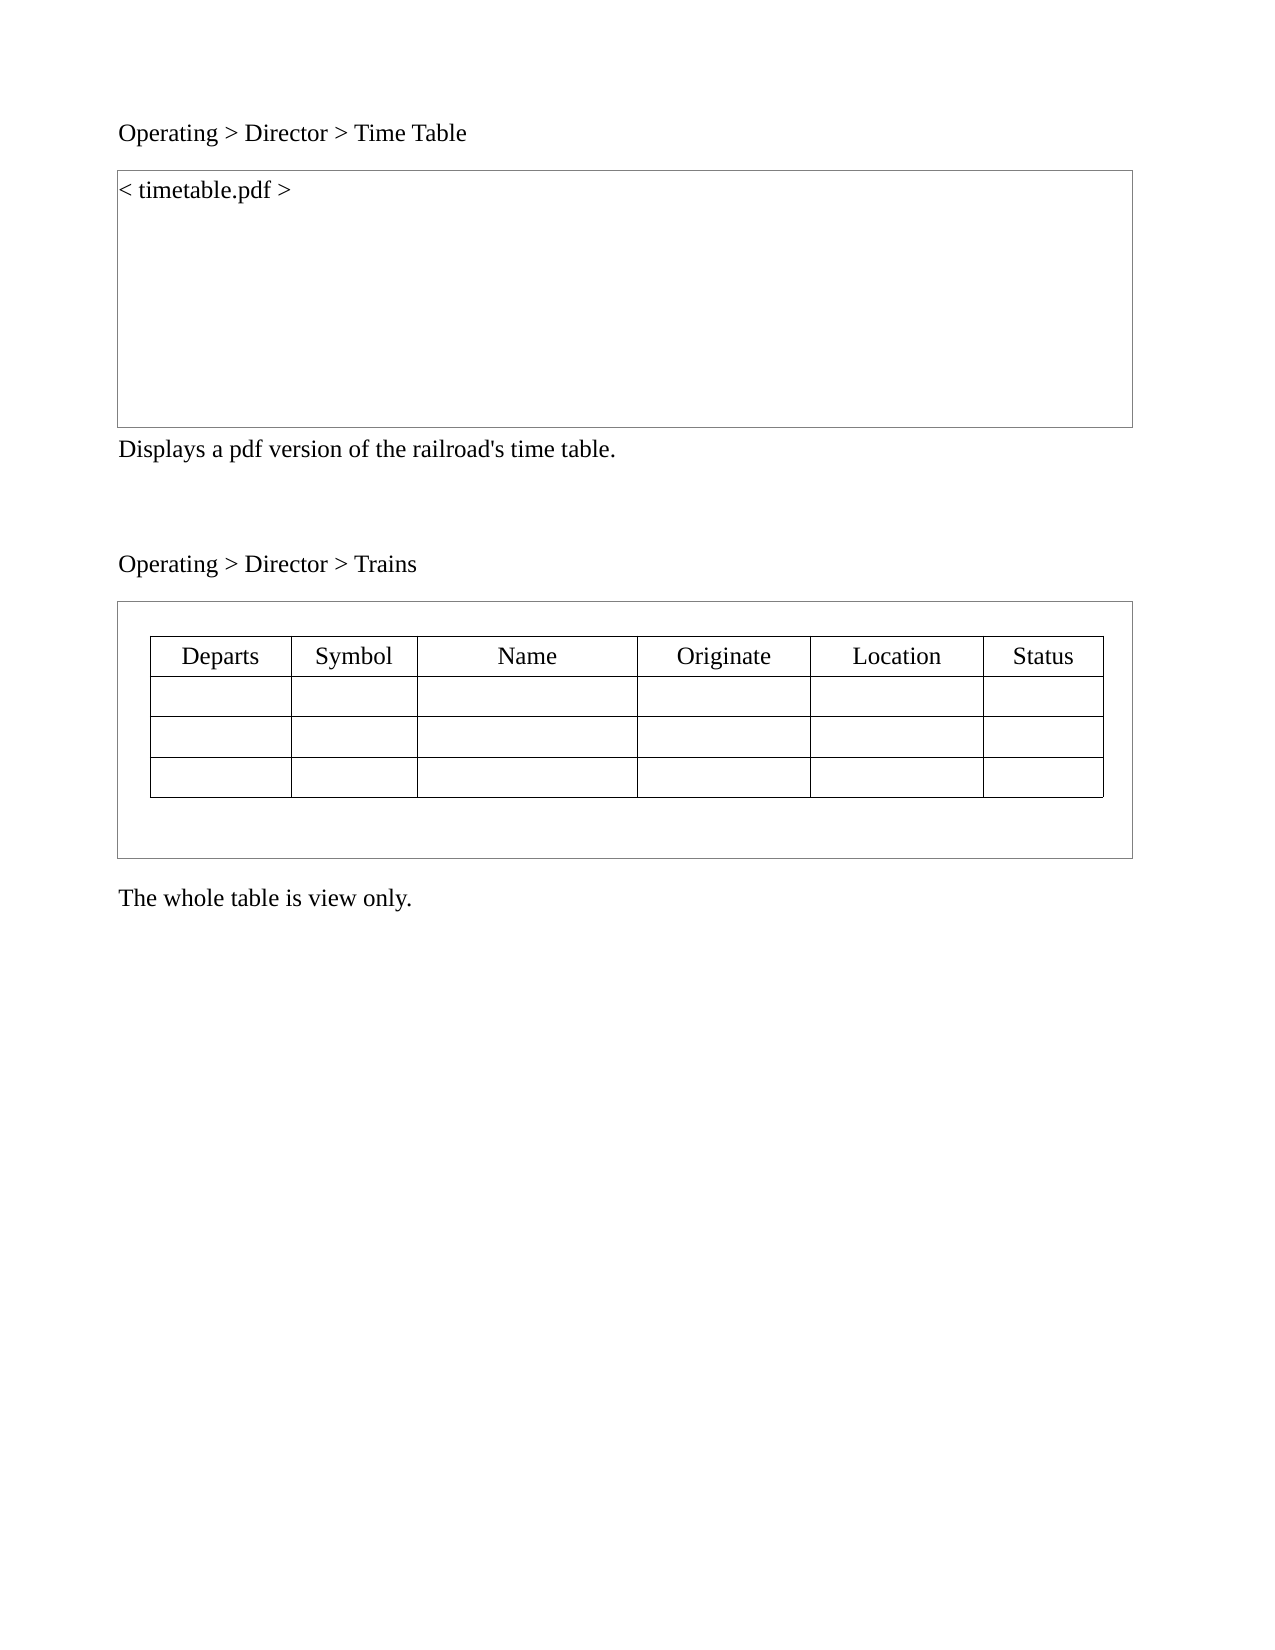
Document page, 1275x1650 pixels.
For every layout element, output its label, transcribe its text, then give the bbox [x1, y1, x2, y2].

table_cell [638, 758, 810, 797]
table_cell [811, 677, 983, 716]
table_cell [418, 758, 637, 797]
table_header Symbol [292, 637, 417, 676]
text Operating > Director > Trains [118, 549, 1157, 578]
table_cell [292, 677, 417, 716]
text Displays a pdf version of the railroad's time table. [118, 434, 1157, 463]
table_cell [418, 677, 637, 716]
table_cell [292, 717, 417, 757]
table_header Originate [638, 637, 810, 676]
table_cell [151, 677, 291, 716]
table_cell [811, 717, 983, 757]
table_cell [151, 717, 291, 757]
text [1133, 176, 1157, 204]
table_header Departs [151, 637, 291, 676]
table_header Location [811, 637, 983, 676]
table_cell [984, 717, 1103, 757]
table_cell [811, 758, 983, 797]
text Operating > Director > Time Table [118, 118, 1157, 147]
table_cell [638, 717, 810, 757]
table_cell [151, 758, 291, 797]
table_cell [638, 677, 810, 716]
table_cell [984, 758, 1103, 797]
text < timetable.pdf > [118, 176, 1132, 204]
table_cell [984, 677, 1103, 716]
table_cell [292, 758, 417, 797]
table_header Status [984, 637, 1103, 676]
table_cell [418, 717, 637, 757]
table_header Name [418, 637, 637, 676]
text The whole table is view only. [118, 883, 1157, 912]
